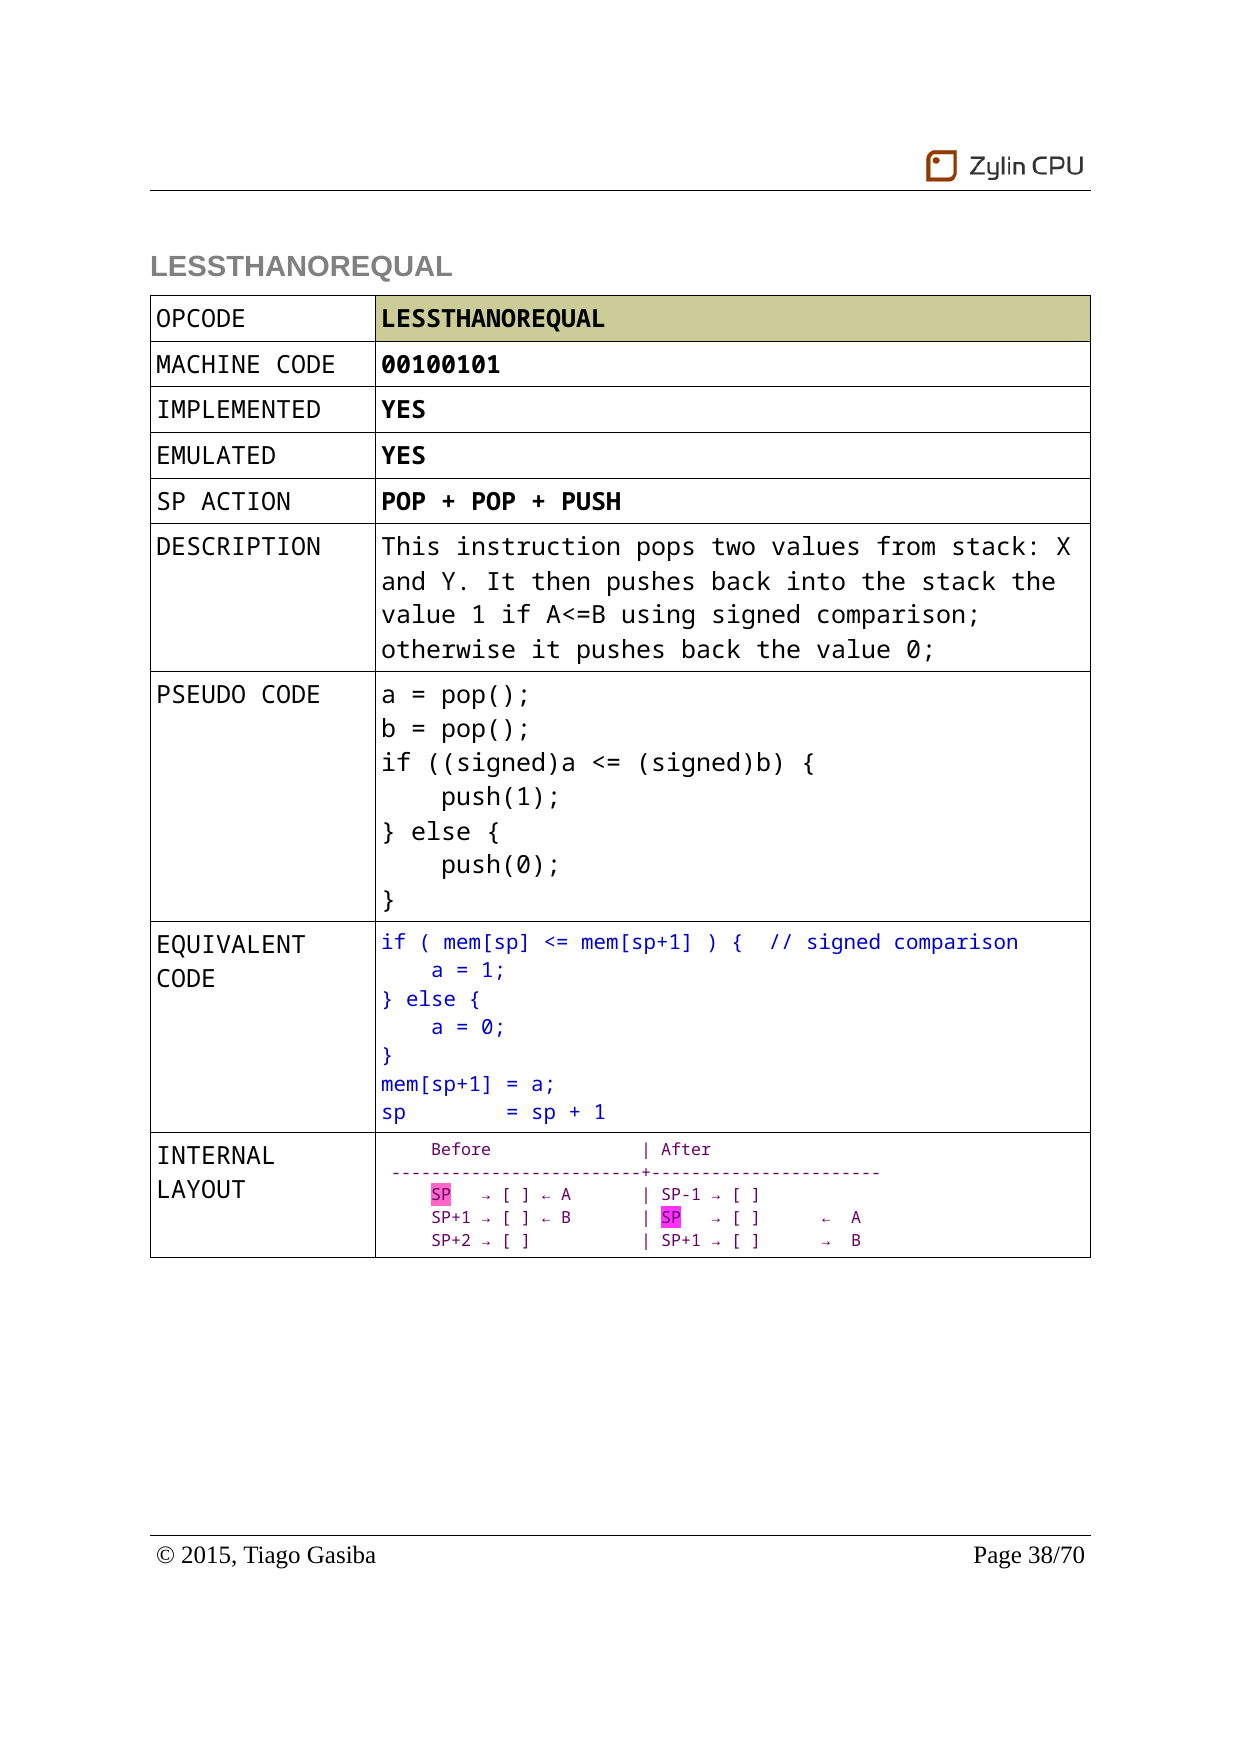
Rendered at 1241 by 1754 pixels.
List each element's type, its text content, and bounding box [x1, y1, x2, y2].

table_cell 00100101 [376, 342, 1090, 386]
table_cell EMULATED [151, 433, 375, 478]
table_header OPCODE [151, 296, 375, 341]
table_cell YES [376, 387, 1090, 432]
table_cell MACHINE CODE [151, 342, 375, 386]
table_cell IMPLEMENTED [151, 387, 375, 432]
table_cell Before | After -------------------------+----------------------- SP → [ ] ← A | SP-1 → [ ] SP+1 → [ ] ← B | SP → [ ] ← A SP+2 → [ ] | SP+1 → [ ] → B [376, 1133, 1090, 1257]
picture [922, 148, 1151, 185]
table_cell SP ACTION [151, 479, 375, 523]
table_cell INTERNAL LAYOUT [151, 1133, 375, 1257]
table_cell YES [376, 433, 1090, 478]
subtitle LESSTHANOREQUAL [150, 249, 1091, 283]
table_cell if ( mem[sp] <= mem[sp+1] ) { // signed comparison a = 1; } else { a = 0; } mem[sp+1] = a; sp = sp + 1 [376, 922, 1090, 1132]
table_cell a = pop(); b = pop(); if ((signed)a <= (signed)b) { push(1); } else { push(0); } [376, 672, 1090, 921]
table_cell POP + POP + PUSH [376, 479, 1090, 523]
table_cell This instruction pops two values from stack: X and Y. It then pushes back into the stack the value 1 if A<=B using signed comparison; otherwise it pushes back the value 0; [376, 524, 1090, 671]
table_header LESSTHANOREQUAL [376, 296, 1090, 341]
table_cell DESCRIPTION [151, 524, 375, 671]
table_cell PSEUDO CODE [151, 672, 375, 921]
table_cell EQUIVALENT CODE [151, 922, 375, 1132]
